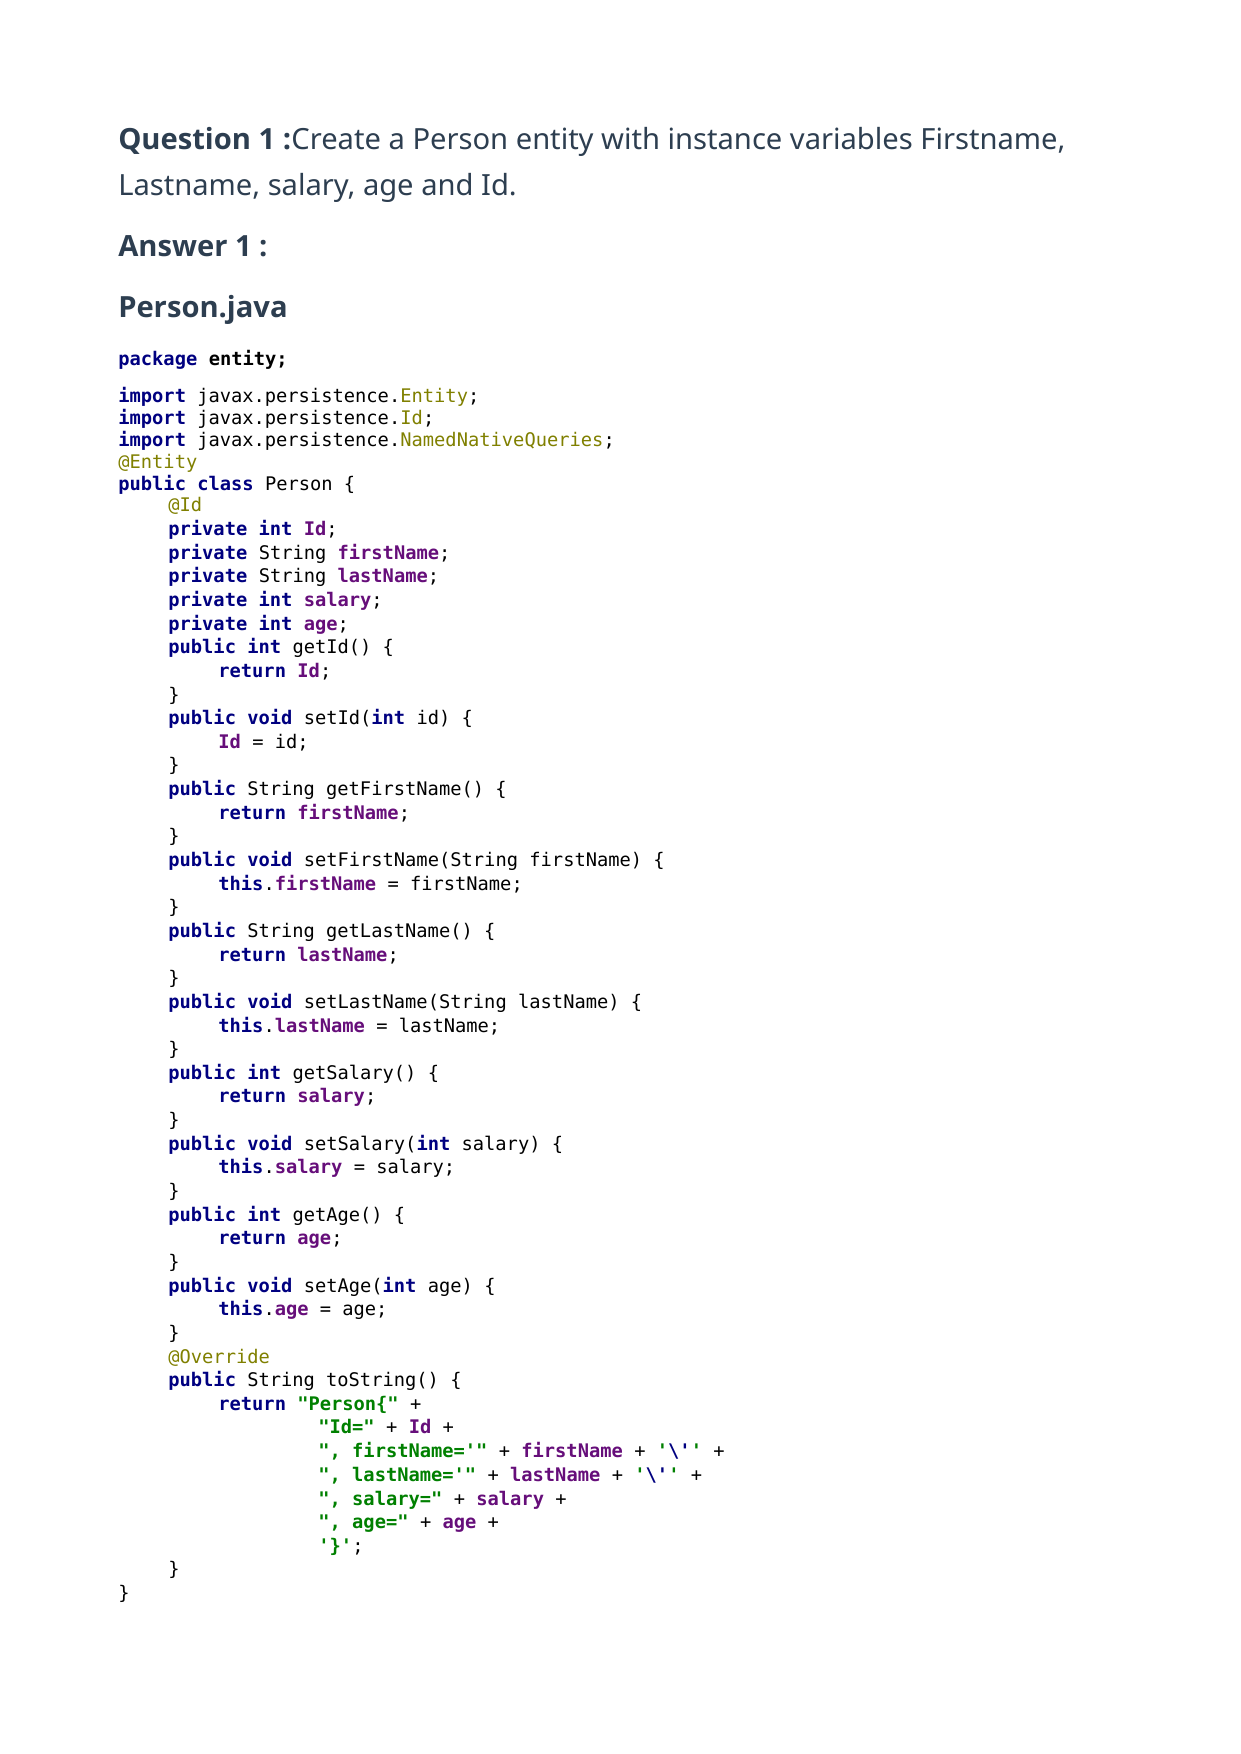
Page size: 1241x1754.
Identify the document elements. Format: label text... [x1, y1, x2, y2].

text } [118, 896, 1122, 920]
text ", age=" + age + [118, 1511, 1122, 1535]
text ", firstName='" + firstName + '\'' + [118, 1440, 1122, 1464]
text } [118, 1180, 1122, 1204]
text import javax.persistence.Entity; [118, 385, 1122, 407]
text public String toString() { [118, 1369, 1122, 1393]
text public int getId() { [118, 636, 1122, 660]
text '}'; [118, 1535, 1122, 1558]
text public String getFirstName() { [118, 778, 1122, 802]
text @Id [118, 494, 1122, 518]
text private int age; [118, 613, 1122, 636]
text public void setAge(int age) { [118, 1275, 1122, 1298]
text return firstName; [118, 802, 1122, 825]
text package entity; [118, 347, 1122, 369]
text this.salary = salary; [118, 1156, 1122, 1180]
text return Id; [118, 660, 1122, 683]
text } [118, 1038, 1122, 1062]
text } [118, 1109, 1122, 1133]
text } [118, 754, 1122, 778]
text return "Person{" + [118, 1393, 1122, 1417]
text } [118, 683, 1122, 707]
text private String lastName; [118, 565, 1122, 589]
text return lastName; [118, 944, 1122, 967]
text ", salary=" + salary + [118, 1487, 1122, 1511]
text this.lastName = lastName; [118, 1014, 1122, 1038]
text Id = id; [118, 731, 1122, 754]
text public int getAge() { [118, 1204, 1122, 1227]
text ", lastName='" + lastName + '\'' + [118, 1464, 1122, 1487]
text private String firstName; [118, 542, 1122, 565]
text import javax.persistence.NamedNativeQueries; [118, 429, 1122, 451]
text public void setFirstName(String firstName) { [118, 849, 1122, 873]
text } [118, 825, 1122, 849]
text private int salary; [118, 589, 1122, 613]
text public void setSalary(int salary) { [118, 1133, 1122, 1156]
text return age; [118, 1227, 1122, 1251]
text @Entity [118, 451, 1122, 472]
text Answer 1 : [118, 225, 1122, 265]
text } [118, 1582, 1122, 1604]
text public int getSalary() { [118, 1062, 1122, 1086]
text Question 1 :Create a Person entity with instance variables Firstname, Lastname, salary, age and Id. [118, 118, 1122, 203]
text this.firstName = firstName; [118, 873, 1122, 896]
text public class Person { [118, 472, 1122, 494]
text "Id=" + Id + [118, 1417, 1122, 1440]
text return salary; [118, 1086, 1122, 1109]
text private int Id; [118, 518, 1122, 542]
text } [118, 967, 1122, 991]
text this.age = age; [118, 1298, 1122, 1322]
text } [118, 1322, 1122, 1346]
text public String getLastName() { [118, 920, 1122, 944]
text public void setLastName(String lastName) { [118, 991, 1122, 1014]
text @Override [118, 1346, 1122, 1369]
text } [118, 1251, 1122, 1275]
text import javax.persistence.Id; [118, 407, 1122, 429]
text public void setId(int id) { [118, 707, 1122, 731]
text } [118, 1558, 1122, 1582]
text Person.java [118, 286, 1122, 326]
